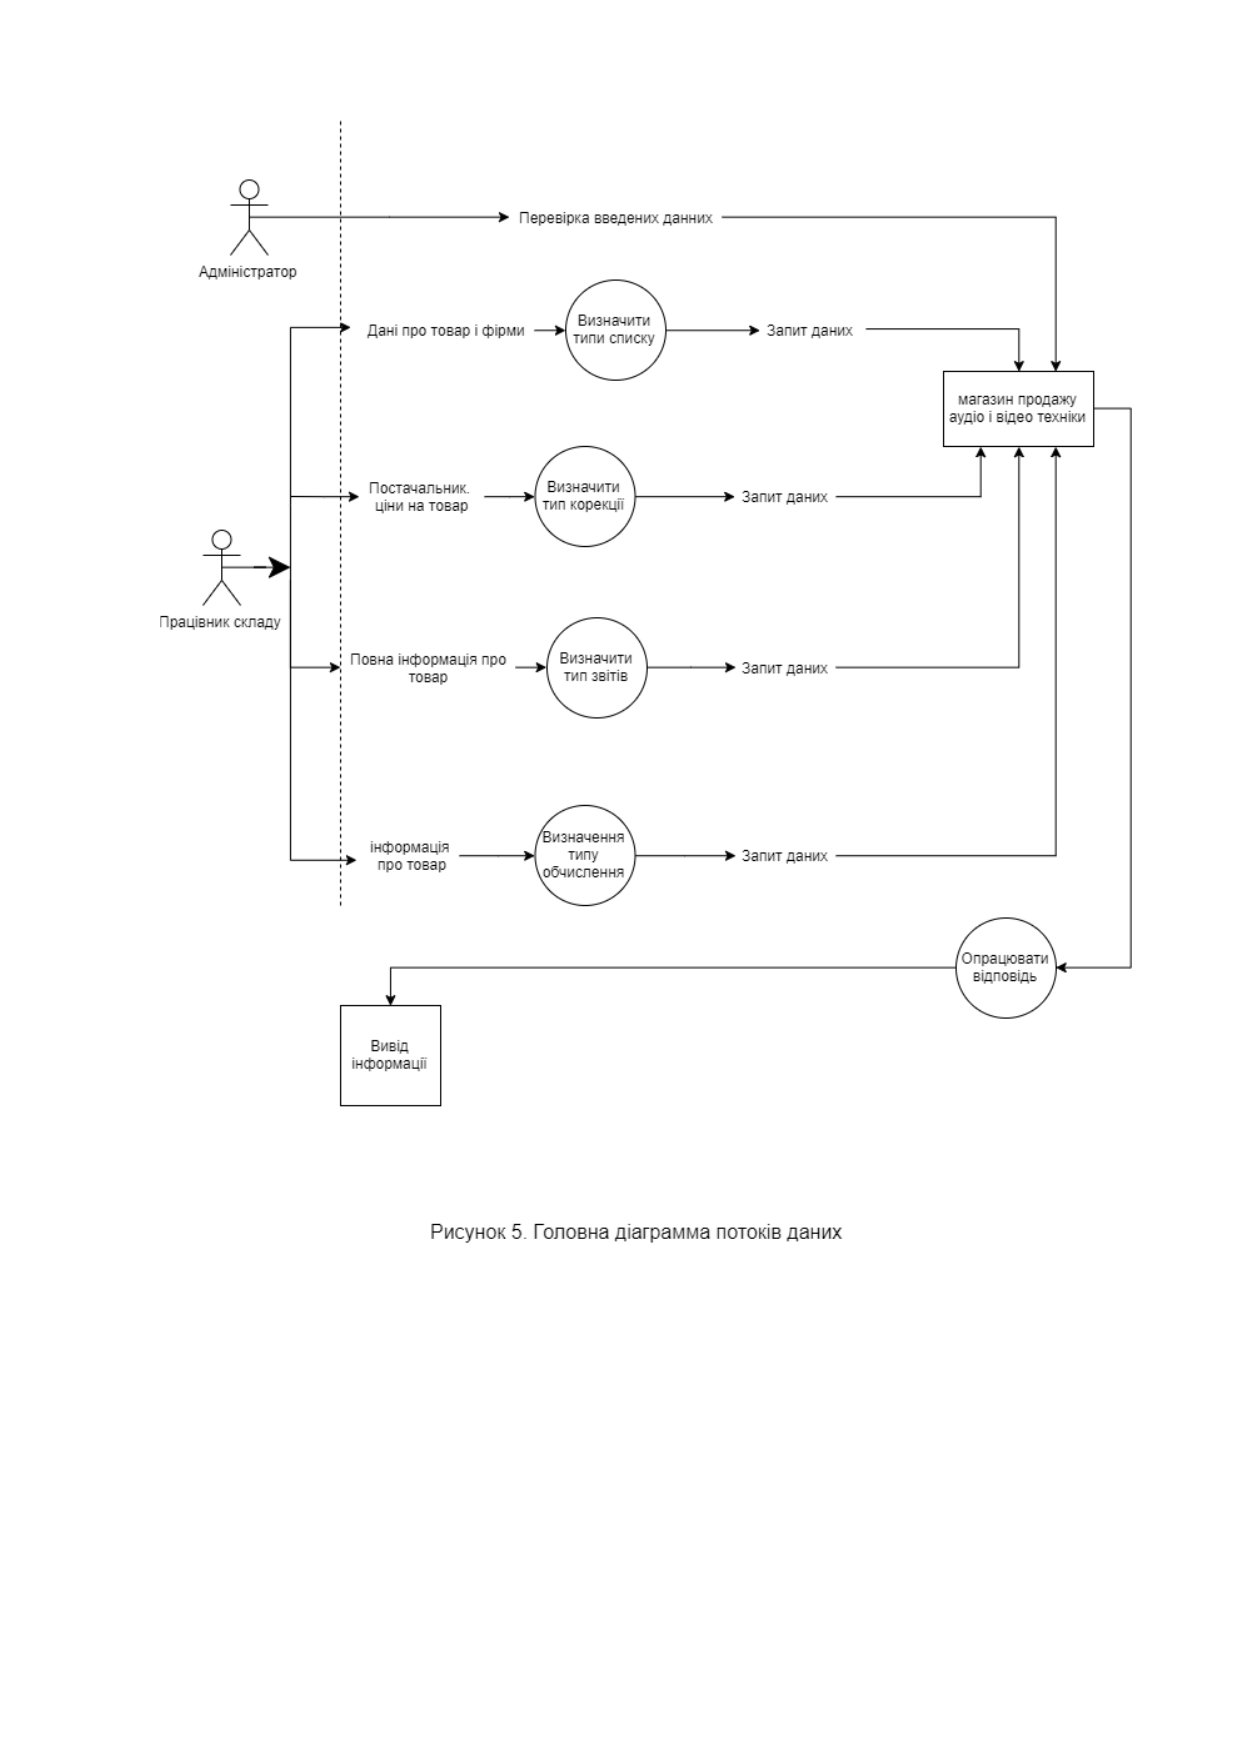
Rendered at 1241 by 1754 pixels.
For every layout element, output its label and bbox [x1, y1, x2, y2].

picture [160, 117, 1142, 1244]
